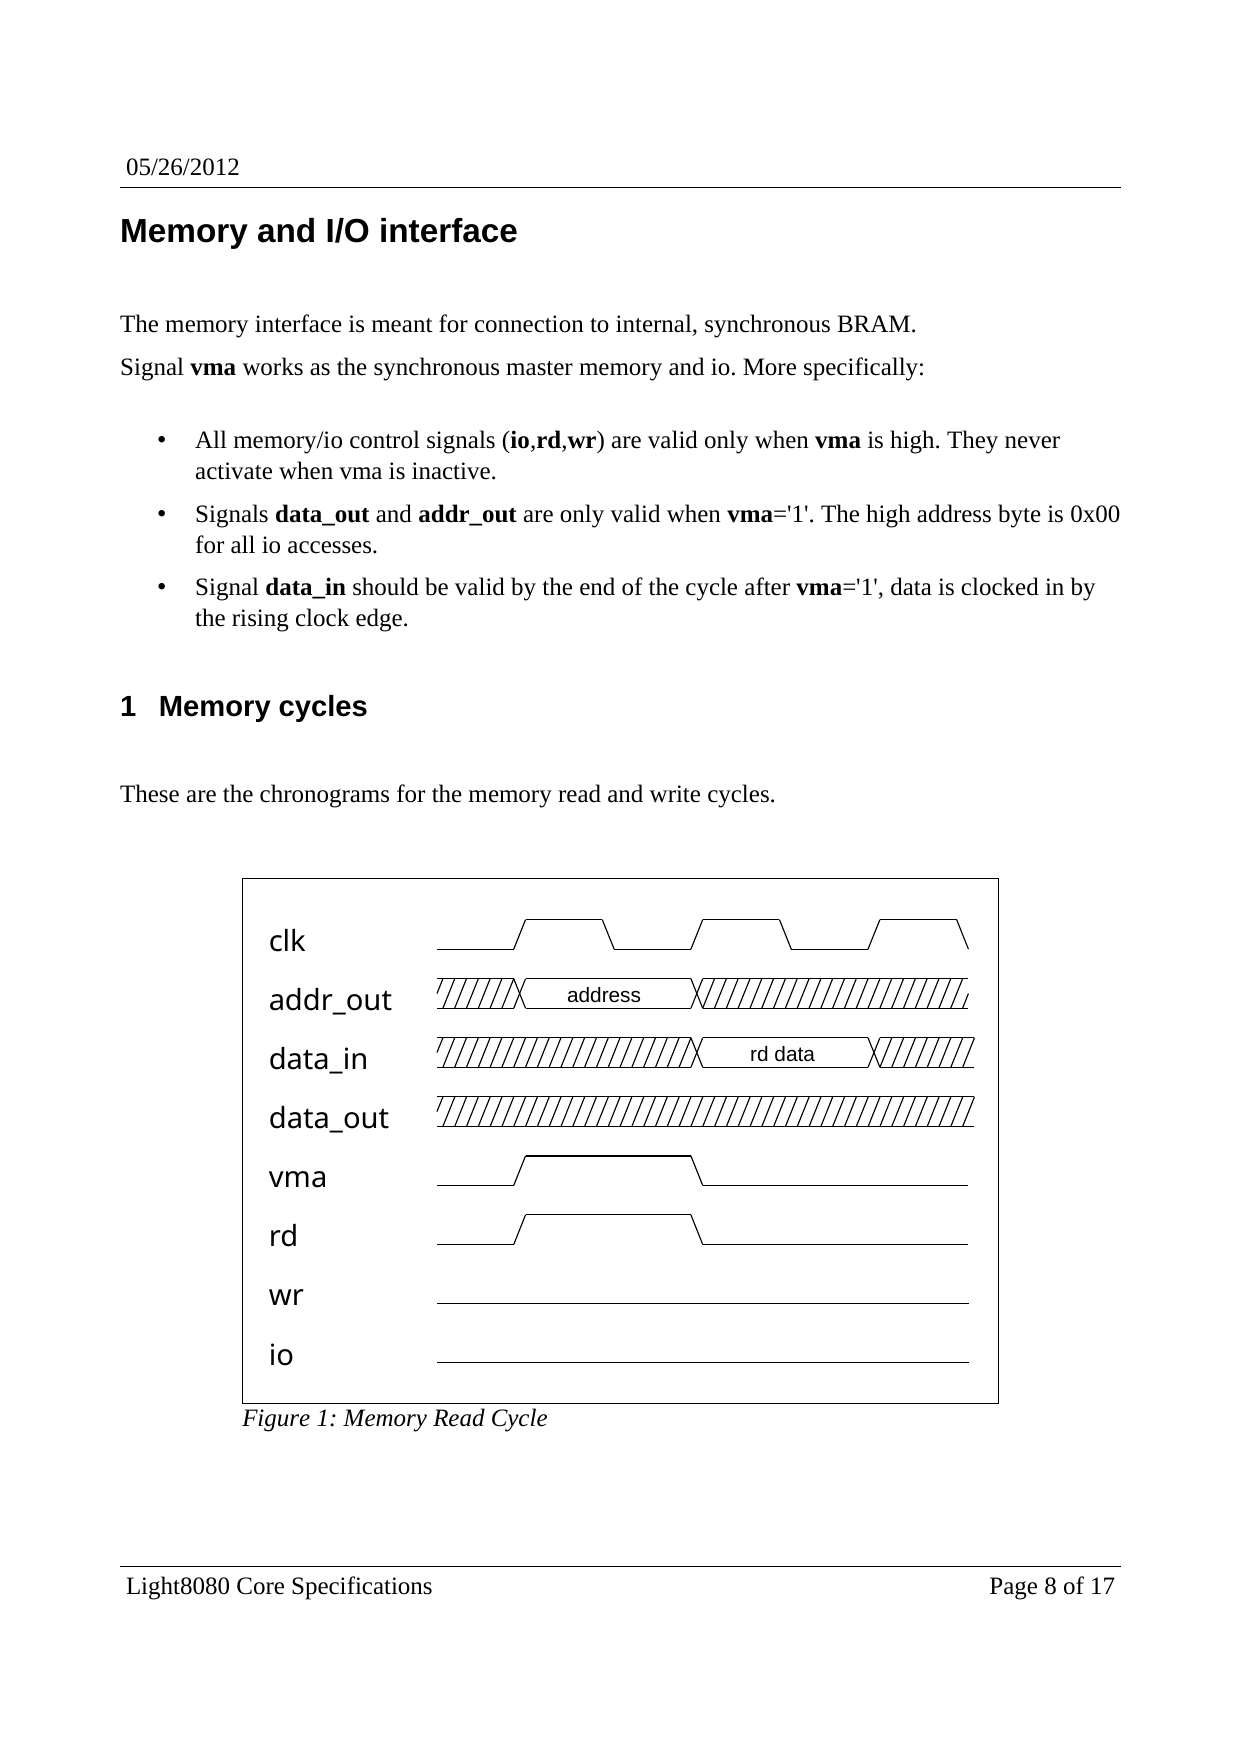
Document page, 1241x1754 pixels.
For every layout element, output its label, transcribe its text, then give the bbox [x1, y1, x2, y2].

list Figure 1: Memory Read Cycle [242, 1404, 998, 1432]
text Signal vma works as the synchronous master memory and io. More specifically: [120, 353, 1121, 411]
list Signal data_in should be valid by the end of the cycle after vma='1', data is clocked in by the rising clock edge. [157, 573, 1121, 632]
subtitle Memory and I/O interface [120, 212, 1121, 249]
list Signals data_out and addr_out are only valid when vma='1'. The high address byte is 0x00 for all io accesses. [157, 500, 1121, 558]
text The memory interface is meant for connection to internal, synchronous BRAM. [120, 310, 1121, 338]
subtitle Memory cycles [120, 690, 1121, 722]
list These are the chronograms for the memory read and write cycles. [82, 780, 1121, 808]
list All memory/io control signals (io,rd,wr) are valid only when vma is high. They never activate when vma is inactive. [157, 426, 1121, 485]
